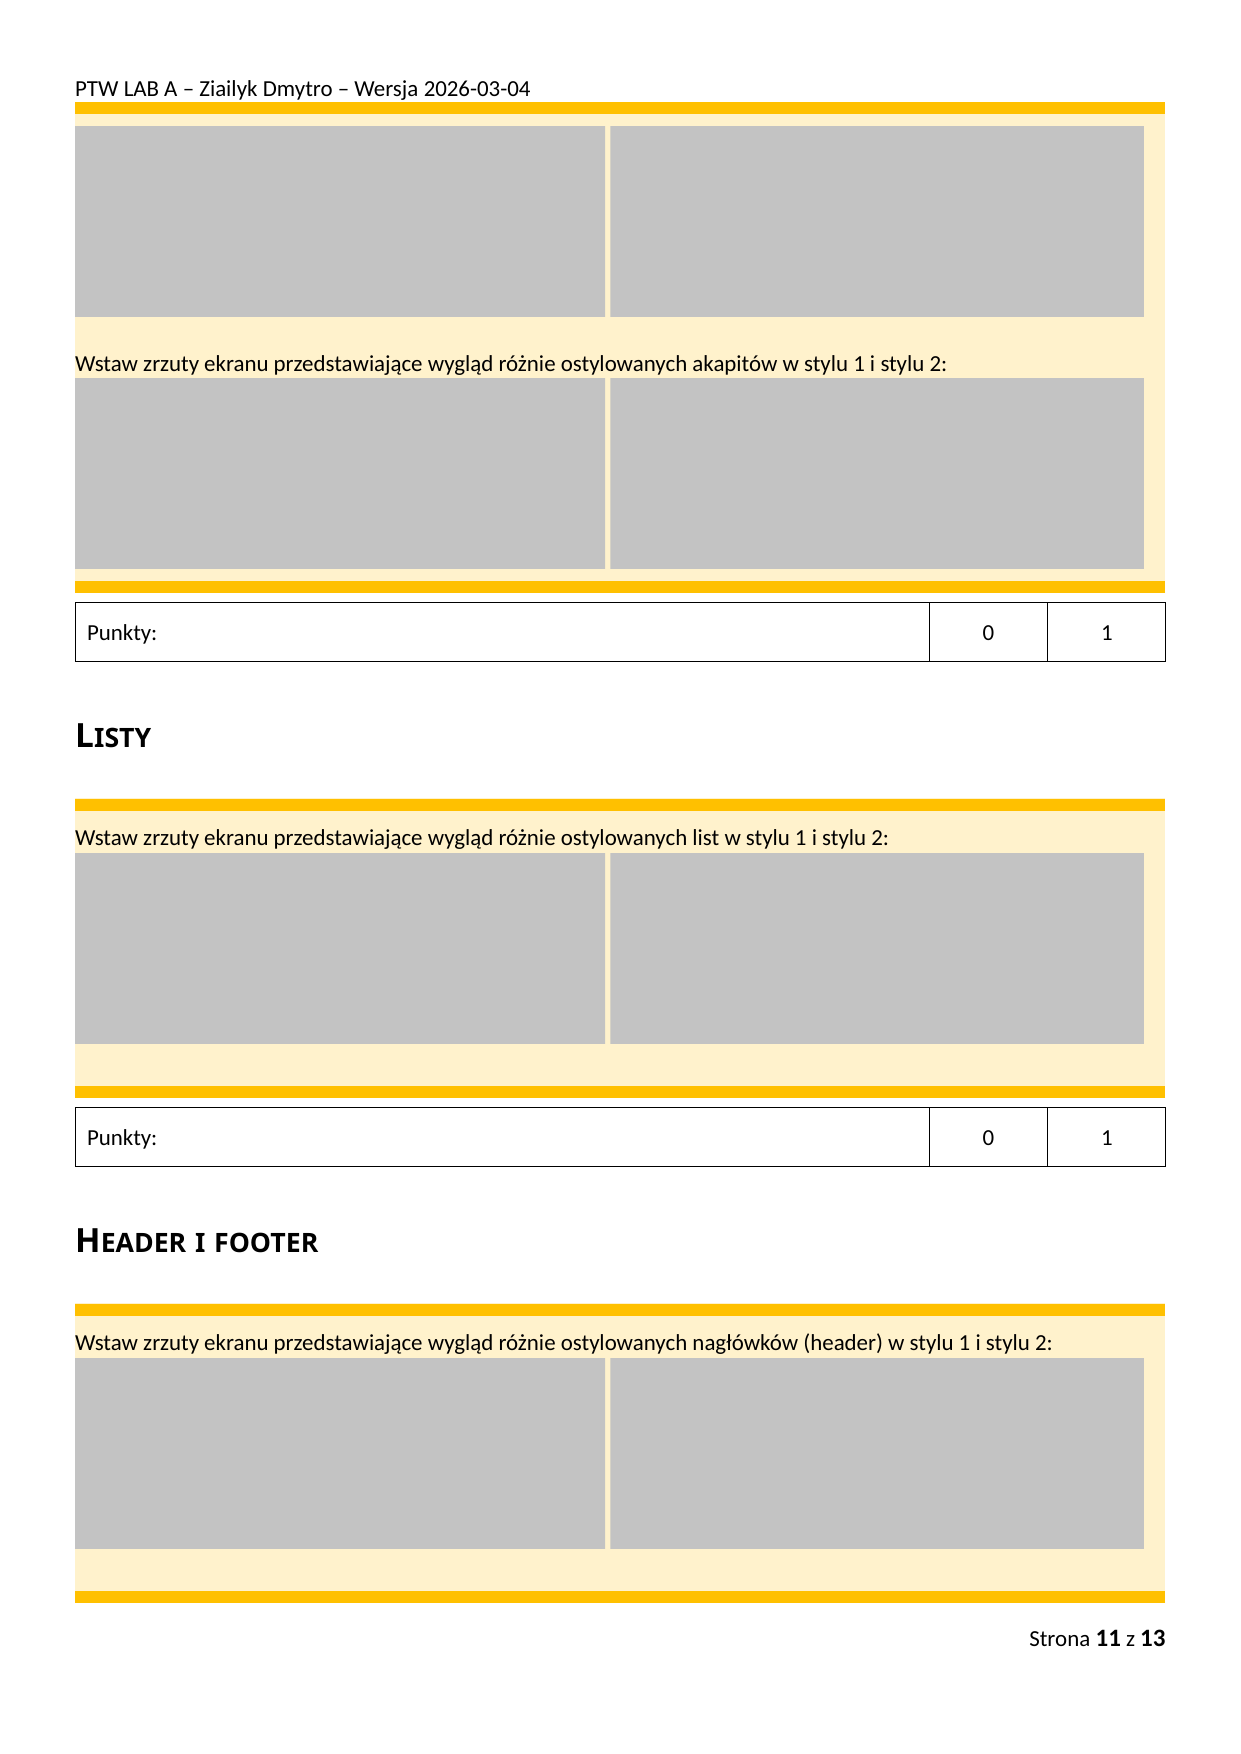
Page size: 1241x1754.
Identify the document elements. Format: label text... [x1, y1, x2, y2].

subtitle Listy [75, 712, 1165, 757]
picture [610, 853, 1144, 1044]
table_header 0 [930, 1108, 1047, 1166]
picture [75, 1358, 606, 1549]
picture [75, 126, 606, 317]
table_header 0 [930, 603, 1047, 661]
subtitle Header i footer [75, 1217, 1165, 1262]
picture [610, 378, 1144, 569]
text Wstaw zrzuty ekranu przedstawiające wygląd różnie ostylowanych list w stylu 1 i stylu 2: [75, 811, 1165, 829]
table_header Punkty: [76, 1108, 929, 1166]
table_header 1 [1048, 1108, 1165, 1166]
table_header Punkty: [76, 603, 929, 661]
picture [610, 126, 1144, 317]
text Wstaw zrzuty ekranu przedstawiające wygląd różnie ostylowanych nagłówków (header) w stylu 1 i stylu 2: [75, 1316, 1165, 1334]
table_header 1 [1048, 603, 1165, 661]
picture [75, 378, 606, 569]
picture [610, 1358, 1144, 1549]
text Wstaw zrzuty ekranu przedstawiające wygląd różnie ostylowanych akapitów w stylu 1 i stylu 2: [75, 324, 1165, 354]
picture [75, 853, 606, 1044]
